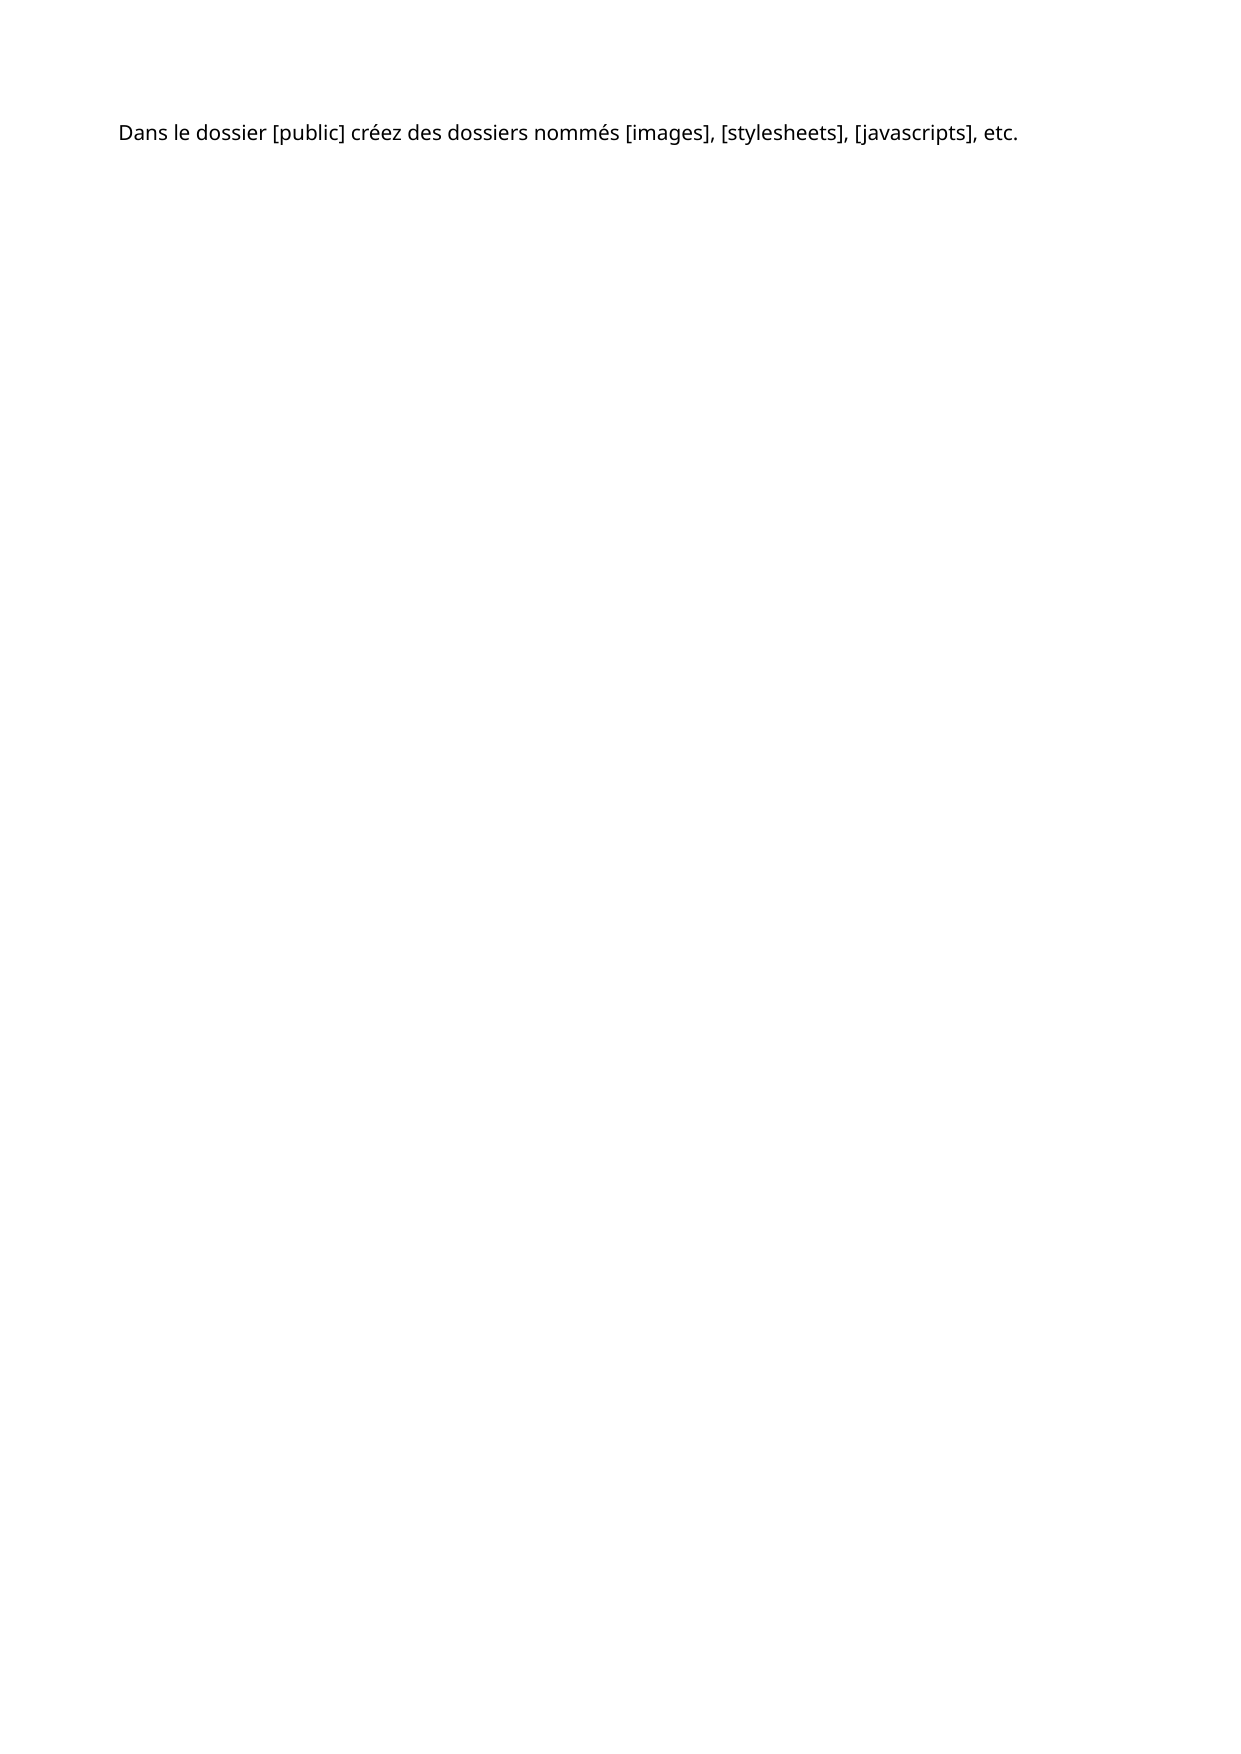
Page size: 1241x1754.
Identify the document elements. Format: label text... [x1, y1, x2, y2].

text Dans le dossier [public] créez des dossiers nommés [images], [stylesheets], [javascripts], etc. [118, 118, 1122, 147]
